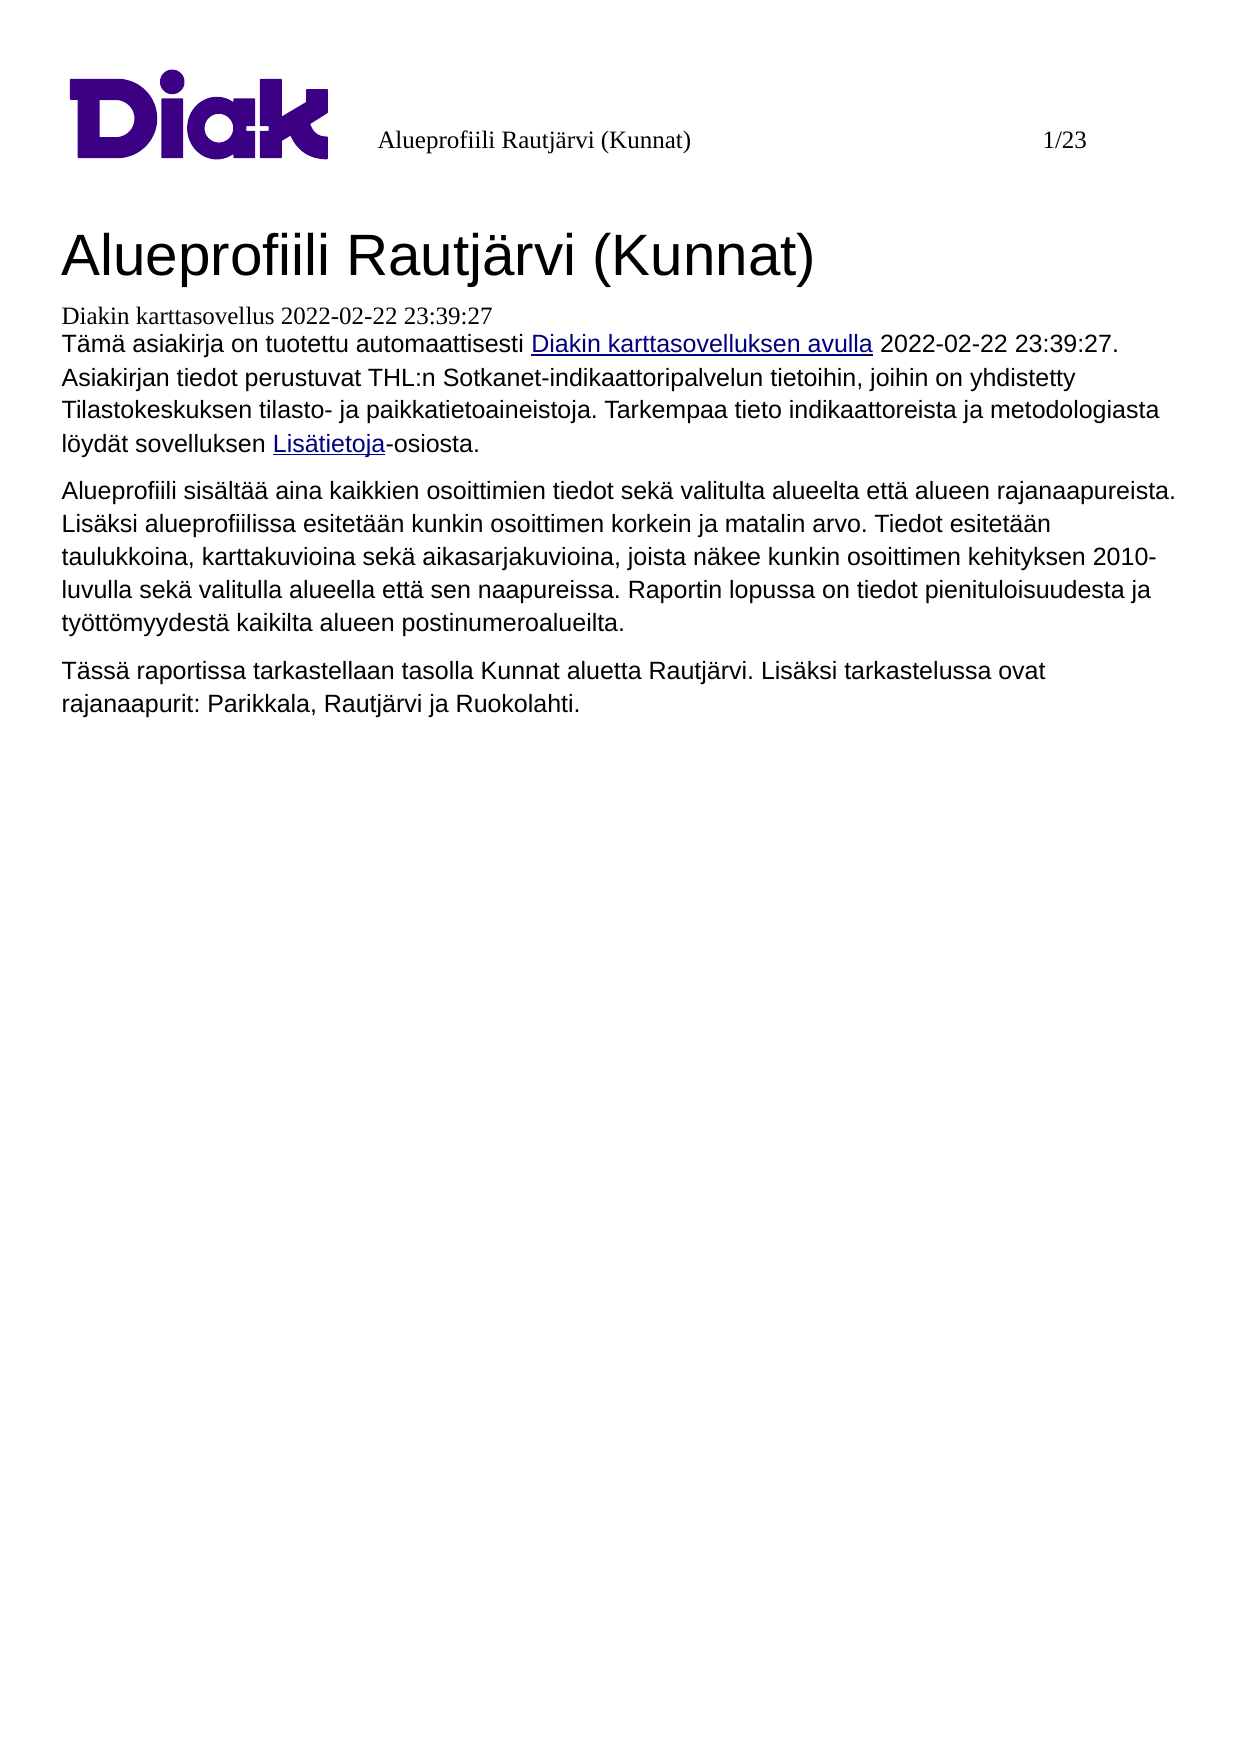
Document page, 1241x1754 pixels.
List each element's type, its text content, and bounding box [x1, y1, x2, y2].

text Tämä asiakirja on tuotettu automaattisesti Diakin karttasovelluksen avulla 2022-02-22 23:39:27. Asiakirjan tiedot perustuvat THL:n Sotkanet-indikaattoripalvelun tietoihin, joihin on yhdistetty Tilastokeskuksen tilasto- ja paikkatietoaineistoja. Tarkempaa tieto indikaattoreista ja metodologiasta löydät sovelluksen Lisätietoja-osiosta. [61, 329, 1179, 457]
text Diakin karttasovellus 2022-02-22 23:39:27 [61, 301, 1179, 329]
text Alueprofiili sisältää aina kaikkien osoittimien tiedot sekä valitulta alueelta että alueen rajanaapureista. Lisäksi alueprofiilissa esitetään kunkin osoittimen korkein ja matalin arvo. Tiedot esitetään taulukkoina, karttakuvioina sekä aikasarjakuvioina, joista näkee kunkin osoittimen kehityksen 2010-luvulla sekä valitulla alueella että sen naapureissa. Raportin lopussa on tiedot pienituloisuudesta ja työttömyydestä kaikilta alueen postinumeroalueilta. [61, 476, 1179, 637]
title Alueprofiili Rautjärvi (Kunnat) [61, 221, 1179, 288]
text Tässä raportissa tarkastellaan tasolla Kunnat aluetta Rautjärvi. Lisäksi tarkastelussa ovat rajanaapurit: Parikkala, Rautjärvi ja Ruokolahti. [61, 656, 1179, 718]
